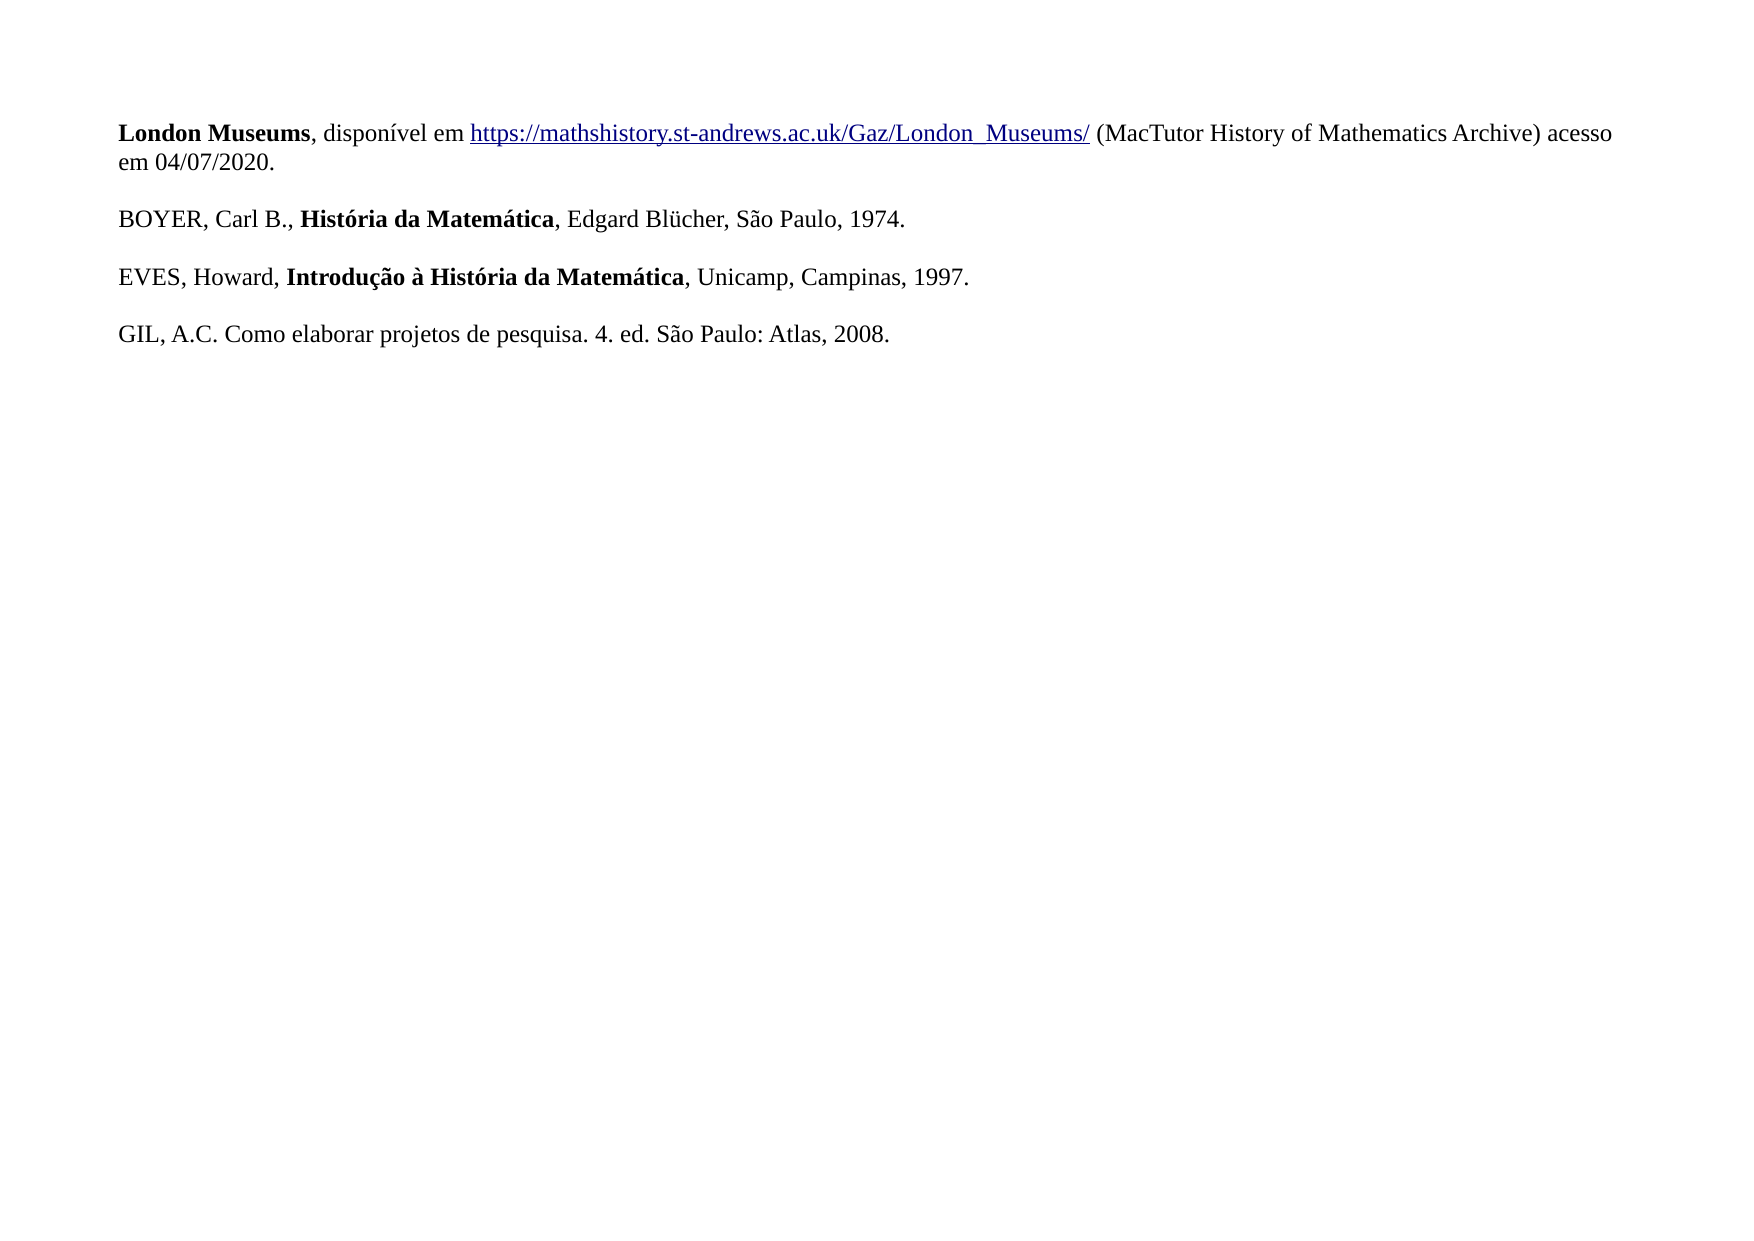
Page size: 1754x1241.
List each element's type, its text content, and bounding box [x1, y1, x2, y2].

text BOYER, Carl B., História da Matemática, Edgard Blücher, São Paulo, 1974. [118, 204, 1636, 233]
text GIL, A.C. Como elaborar projetos de pesquisa. 4. ed. São Paulo: Atlas, 2008. [118, 319, 1636, 348]
text EVES, Howard, Introdução à História da Matemática, Unicamp, Campinas, 1997. [118, 262, 1636, 291]
text London Museums, disponível em https://mathshistory.st-andrews.ac.uk/Gaz/London_Museums/ (MacTutor History of Mathematics Archive) acesso em 04/07/2020. [118, 118, 1636, 176]
